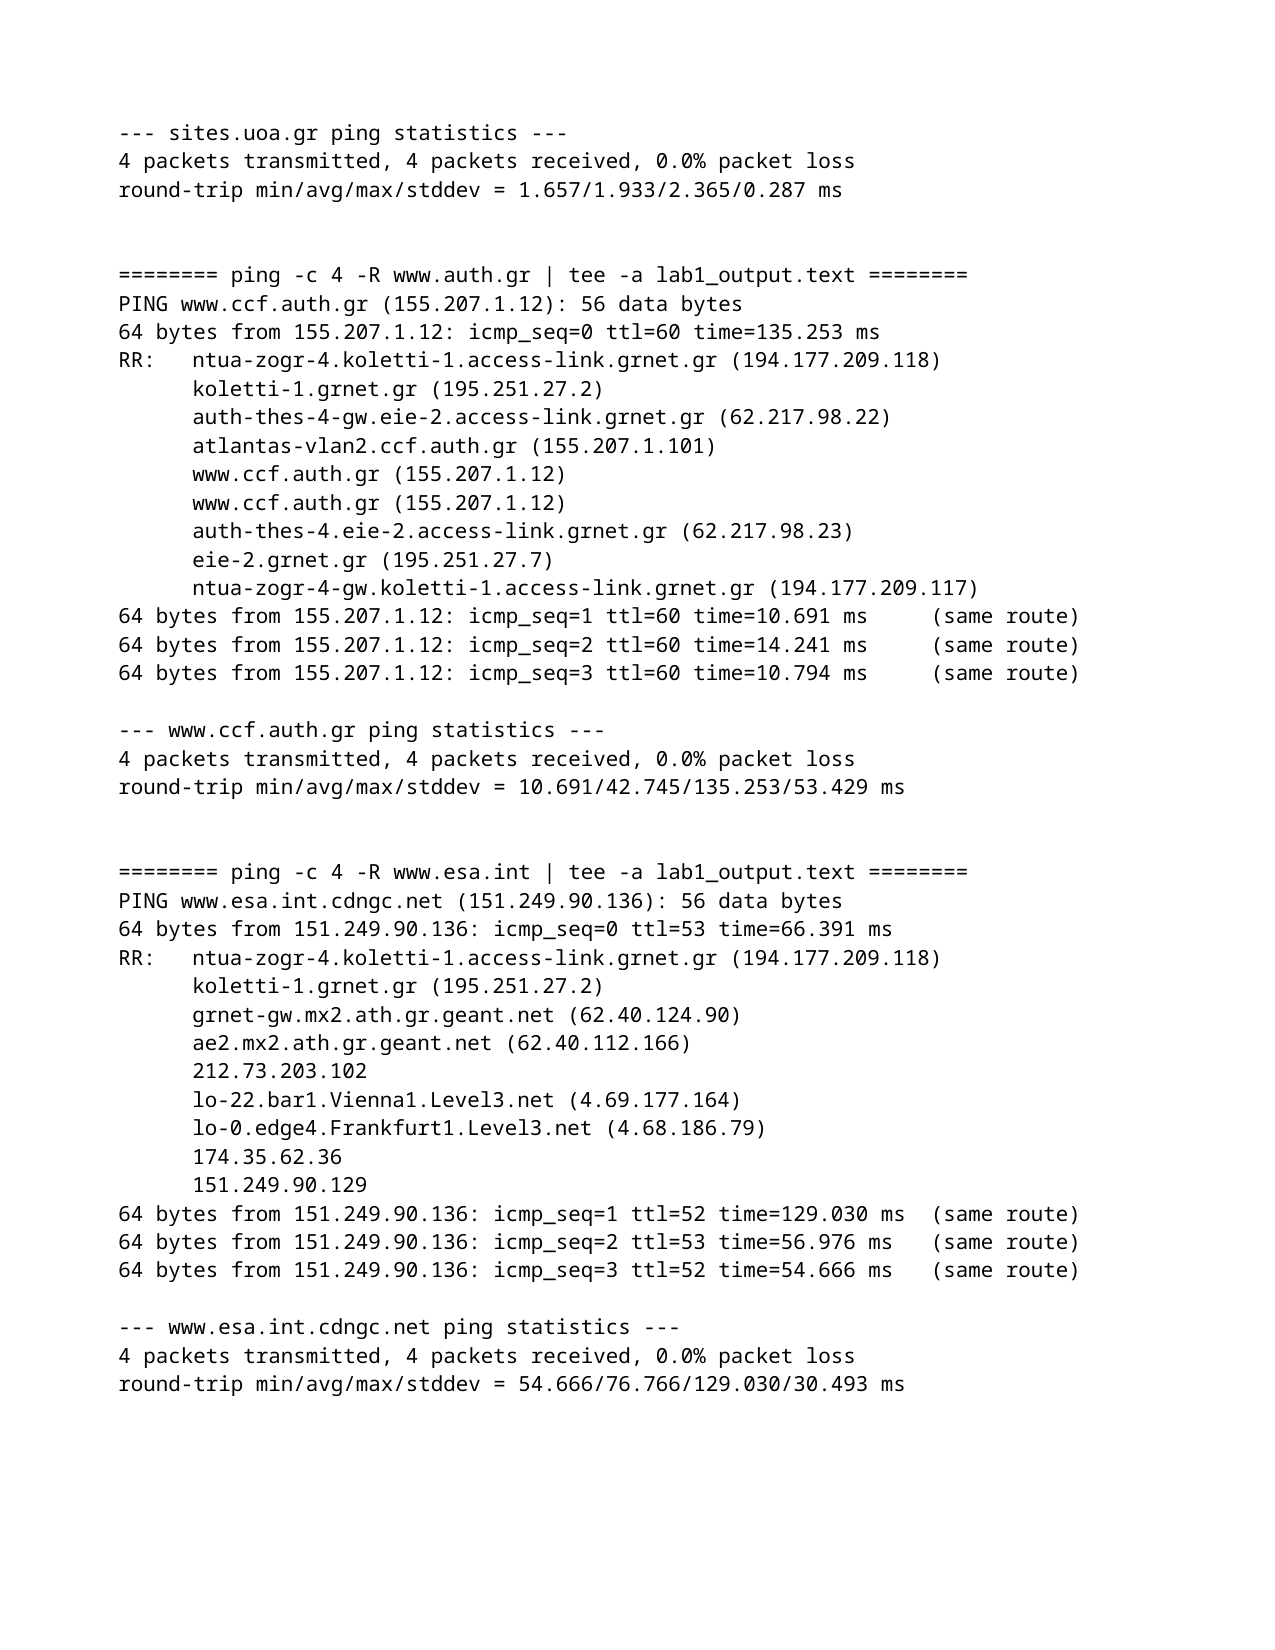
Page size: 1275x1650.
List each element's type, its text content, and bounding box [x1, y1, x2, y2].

text ======== ping -c 4 -R www.auth.gr | tee -a lab1_output.text ======== [118, 260, 1157, 289]
text --- www.esa.int.cdngc.net ping statistics --- [118, 1312, 1157, 1341]
text ae2.mx2.ath.gr.geant.net (62.40.112.166) [118, 1028, 1157, 1057]
text ======== ping -c 4 -R www.esa.int | tee -a lab1_output.text ======== [118, 857, 1157, 886]
text lo-22.bar1.Vienna1.Level3.net (4.69.177.164) [118, 1085, 1157, 1113]
text atlantas-vlan2.ccf.auth.gr (155.207.1.101) [118, 431, 1157, 459]
text 64 bytes from 155.207.1.12: icmp_seq=3 ttl=60 time=10.794 ms (same route) [118, 658, 1157, 687]
text 4 packets transmitted, 4 packets received, 0.0% packet loss [118, 147, 1157, 175]
text 64 bytes from 151.249.90.136: icmp_seq=1 ttl=52 time=129.030 ms (same route) [118, 1199, 1157, 1227]
text round-trip min/avg/max/stddev = 10.691/42.745/135.253/53.429 ms [118, 772, 1157, 801]
text --- www.ccf.auth.gr ping statistics --- [118, 715, 1157, 744]
text auth-thes-4.eie-2.access-link.grnet.gr (62.217.98.23) [118, 516, 1157, 545]
text RR: ntua-zogr-4.koletti-1.access-link.grnet.gr (194.177.209.118) [118, 943, 1157, 971]
text lo-0.edge4.Frankfurt1.Level3.net (4.68.186.79) [118, 1113, 1157, 1142]
text round-trip min/avg/max/stddev = 54.666/76.766/129.030/30.493 ms [118, 1369, 1157, 1398]
text www.ccf.auth.gr (155.207.1.12) [118, 488, 1157, 516]
text 64 bytes from 155.207.1.12: icmp_seq=2 ttl=60 time=14.241 ms (same route) [118, 630, 1157, 658]
text grnet-gw.mx2.ath.gr.geant.net (62.40.124.90) [118, 1000, 1157, 1028]
text 64 bytes from 151.249.90.136: icmp_seq=0 ttl=53 time=66.391 ms [118, 914, 1157, 943]
text --- sites.uoa.gr ping statistics --- [118, 118, 1157, 147]
text round-trip min/avg/max/stddev = 1.657/1.933/2.365/0.287 ms [118, 175, 1157, 203]
text 174.35.62.36 [118, 1142, 1157, 1170]
text koletti-1.grnet.gr (195.251.27.2) [118, 374, 1157, 402]
text RR: ntua-zogr-4.koletti-1.access-link.grnet.gr (194.177.209.118) [118, 346, 1157, 374]
text 64 bytes from 155.207.1.12: icmp_seq=0 ttl=60 time=135.253 ms [118, 317, 1157, 346]
text koletti-1.grnet.gr (195.251.27.2) [118, 971, 1157, 1000]
text 4 packets transmitted, 4 packets received, 0.0% packet loss [118, 1341, 1157, 1369]
text 4 packets transmitted, 4 packets received, 0.0% packet loss [118, 744, 1157, 772]
text eie-2.grnet.gr (195.251.27.7) [118, 545, 1157, 573]
text www.ccf.auth.gr (155.207.1.12) [118, 459, 1157, 488]
text PING www.esa.int.cdngc.net (151.249.90.136): 56 data bytes [118, 886, 1157, 914]
text 64 bytes from 151.249.90.136: icmp_seq=2 ttl=53 time=56.976 ms (same route) [118, 1227, 1157, 1256]
text 64 bytes from 151.249.90.136: icmp_seq=3 ttl=52 time=54.666 ms (same route) [118, 1256, 1157, 1284]
text 64 bytes from 155.207.1.12: icmp_seq=1 ttl=60 time=10.691 ms (same route) [118, 602, 1157, 630]
text auth-thes-4-gw.eie-2.access-link.grnet.gr (62.217.98.22) [118, 402, 1157, 431]
text 212.73.203.102 [118, 1057, 1157, 1085]
text ntua-zogr-4-gw.koletti-1.access-link.grnet.gr (194.177.209.117) [118, 573, 1157, 602]
text 151.249.90.129 [118, 1170, 1157, 1199]
text PING www.ccf.auth.gr (155.207.1.12): 56 data bytes [118, 289, 1157, 317]
